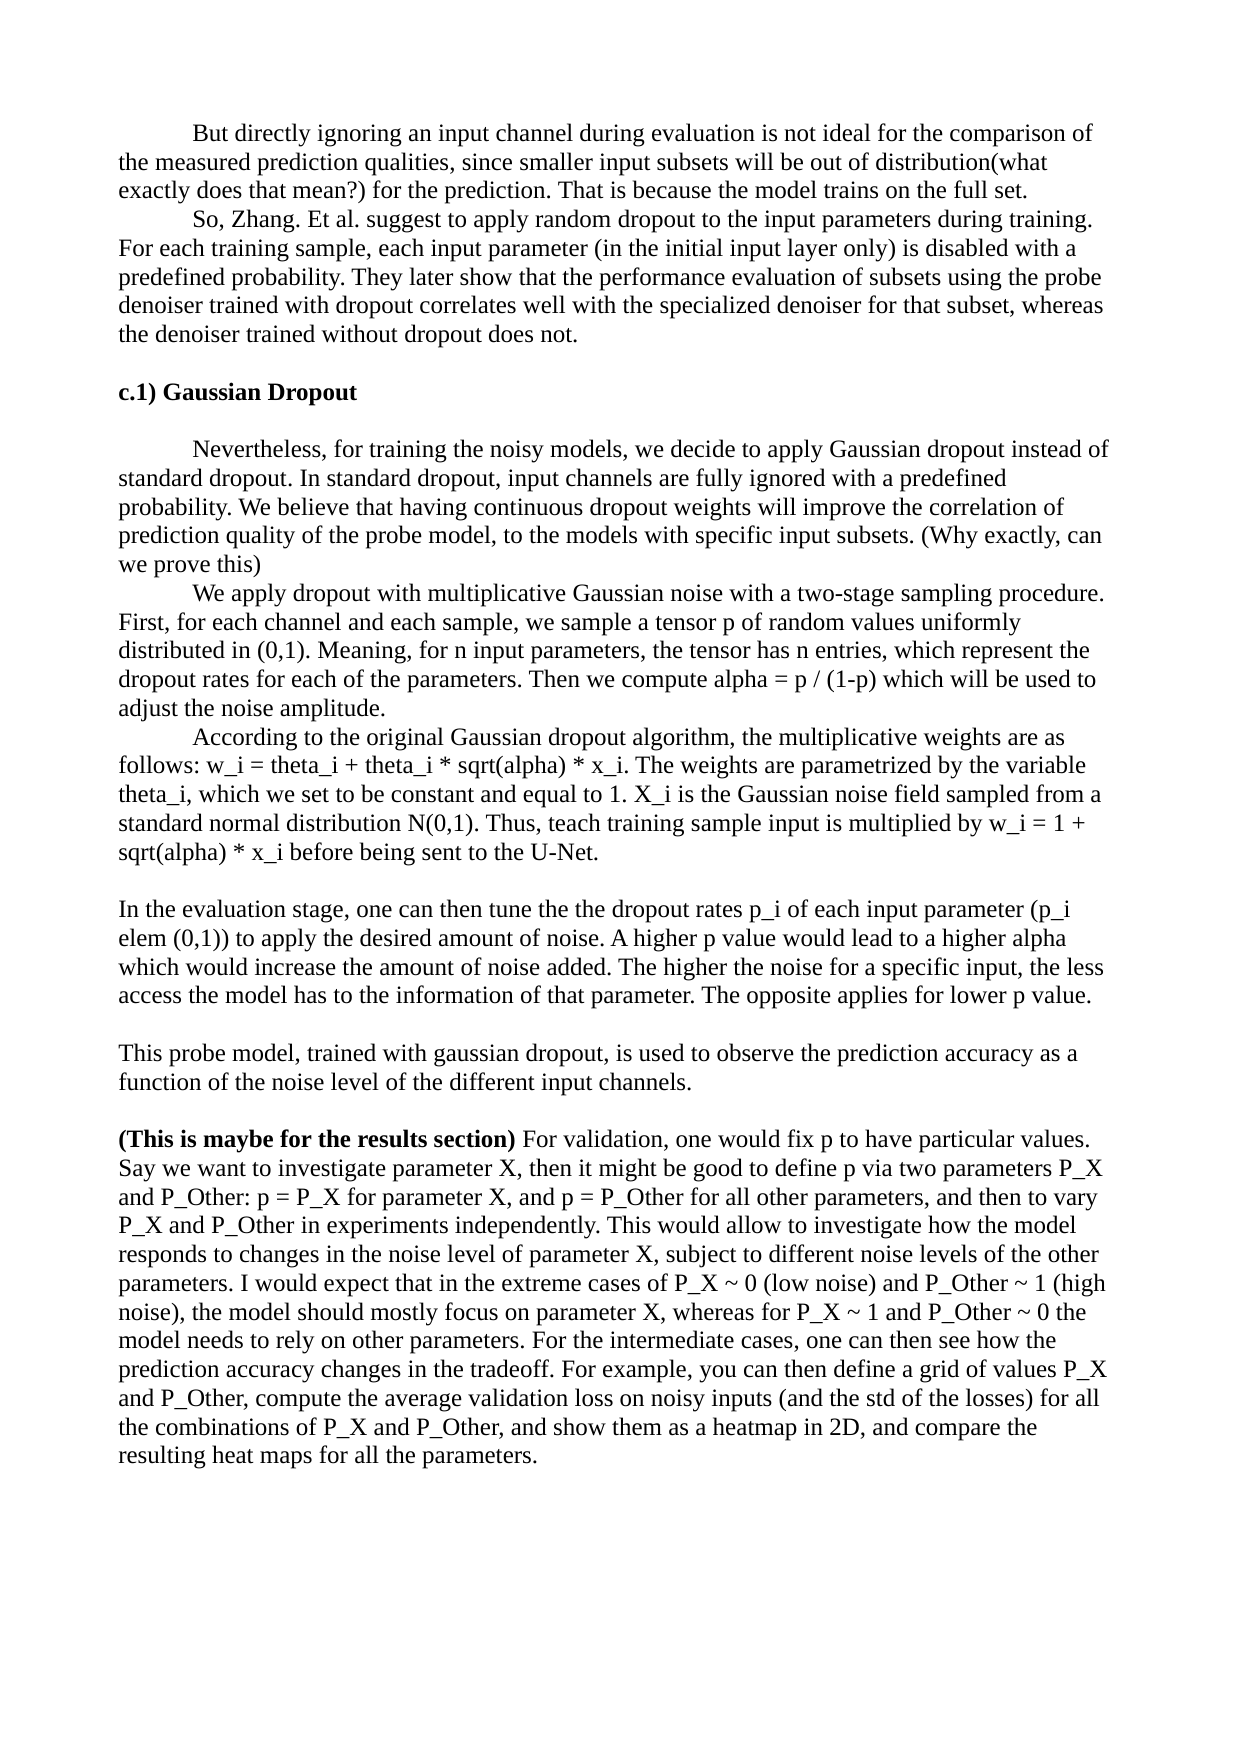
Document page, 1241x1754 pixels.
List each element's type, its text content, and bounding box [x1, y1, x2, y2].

text In the evaluation stage, one can then tune the the dropout rates p_i of each input parameter (p_i elem (0,1)) to apply the desired amount of noise. A higher p value would lead to a higher alpha which would increase the amount of noise added. The higher the noise for a specific input, the less access the model has to the information of that parameter. The opposite applies for lower p value. [118, 894, 1122, 1009]
text According to the original Gaussian dropout algorithm, the multiplicative weights are as follows: w_i = theta_i + theta_i * sqrt(alpha) * x_i. The weights are parametrized by the variable theta_i, which we set to be constant and equal to 1. X_i is the Gaussian noise field sampled from a standard normal distribution N(0,1). Thus, teach training sample input is multiplied by w_i = 1 + sqrt(alpha) * x_i before being sent to the U-Net. [118, 722, 1122, 866]
text First, for each channel and each sample, we sample a tensor p of random values uniformly distributed in (0,1). Meaning, for n input parameters, the tensor has n entries, which represent the dropout rates for each of the parameters. Then we compute alpha = p / (1-p) which will be used to adjust the noise amplitude. [118, 607, 1122, 722]
text We apply dropout with multiplicative Gaussian noise with a two-stage sampling procedure. [118, 578, 1122, 607]
text So, Zhang. Et al. suggest to apply random dropout to the input parameters during training. For each training sample, each input parameter (in the initial input layer only) is disabled with a predefined probability. They later show that the performance evaluation of subsets using the probe denoiser trained with dropout correlates well with the specialized denoiser for that subset, whereas the denoiser trained without dropout does not. [118, 204, 1122, 348]
text c.1) Gaussian Dropout [118, 377, 1122, 406]
text This probe model, trained with gaussian dropout, is used to observe the prediction accuracy as a function of the noise level of the different input channels. [118, 1038, 1122, 1096]
text (This is maybe for the results section) For validation, one would fix p to have particular values. Say we want to investigate parameter X, then it might be good to define p via two parameters P_X and P_Other: p = P_X for parameter X, and p = P_Other for all other parameters, and then to vary P_X and P_Other in experiments independently. This would allow to investigate how the model responds to changes in the noise level of parameter X, subject to different noise levels of the other parameters. I would expect that in the extreme cases of P_X ~ 0 (low noise) and P_Other ~ 1 (high noise), the model should mostly focus on parameter X, whereas for P_X ~ 1 and P_Other ~ 0 the model needs to rely on other parameters. For the intermediate cases, one can then see how the prediction accuracy changes in the tradeoff. For example, you can then define a grid of values P_X and P_Other, compute the average validation loss on noisy inputs (and the std of the losses) for all the combinations of P_X and P_Other, and show them as a heatmap in 2D, and compare the resulting heat maps for all the parameters. [118, 1124, 1122, 1469]
text Nevertheless, for training the noisy models, we decide to apply Gaussian dropout instead of standard dropout. In standard dropout, input channels are fully ignored with a predefined probability. We believe that having continuous dropout weights will improve the correlation of prediction quality of the probe model, to the models with specific input subsets. (Why exactly, can we prove this) [118, 434, 1122, 578]
text But directly ignoring an input channel during evaluation is not ideal for the comparison of the measured prediction qualities, since smaller input subsets will be out of distribution(what exactly does that mean?) for the prediction. That is because the model trains on the full set. [118, 118, 1122, 204]
